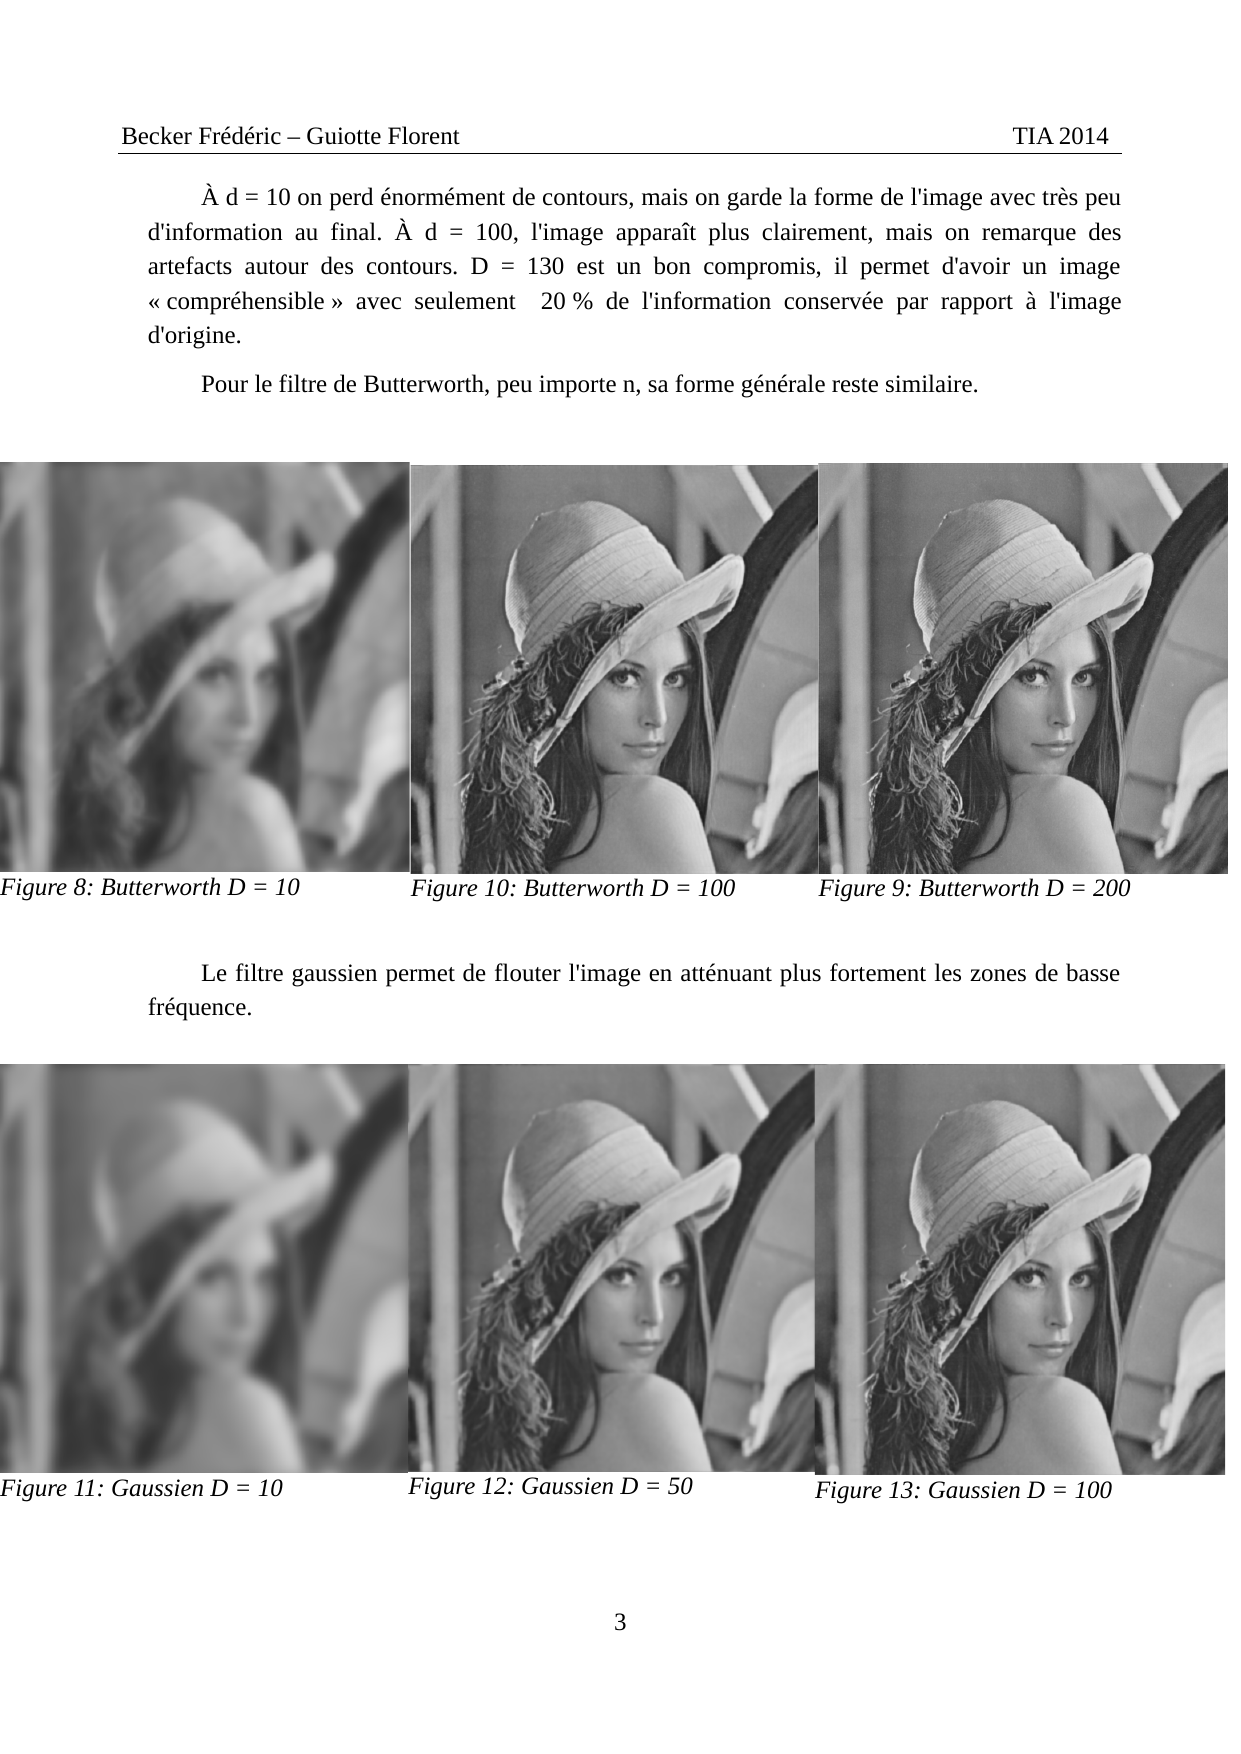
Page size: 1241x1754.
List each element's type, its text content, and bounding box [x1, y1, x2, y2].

text [411, 451, 1228, 465]
text Figure 11: Gaussien D = 10 [0, 1473, 408, 1501]
text Figure 8: Butterworth D = 10 [0, 872, 409, 901]
text Figure 13: Gaussien D = 100 [815, 1475, 1225, 1504]
text À d = 10 on perd énormément de contours, mais on garde la forme de l'image avec très peu d'information au final. À d = 100, l'image apparaît plus clairement, mais on remarque des artefacts autour des contours. D = 130 est un bon compromis, il permet d'avoir un image « compréhensible » avec seulement 20 % de l'information conservée par rapport à l'image d'origine. [148, 182, 1122, 349]
text Pour le filtre de Butterworth, peu importe n, sa forme générale reste similaire. [148, 369, 1122, 398]
text [0, 450, 409, 462]
text Figure 12: Gaussien D = 50 [408, 1472, 815, 1500]
text Figure 10: Butterworth D = 100 [411, 874, 818, 902]
picture [0, 1064, 1226, 1475]
text Figure 9: Butterworth D = 200 [818, 874, 1228, 902]
text Le filtre gaussien permet de flouter l'image en atténuant plus fortement les zones de basse fréquence. [148, 958, 1122, 1021]
picture [0, 462, 1228, 874]
